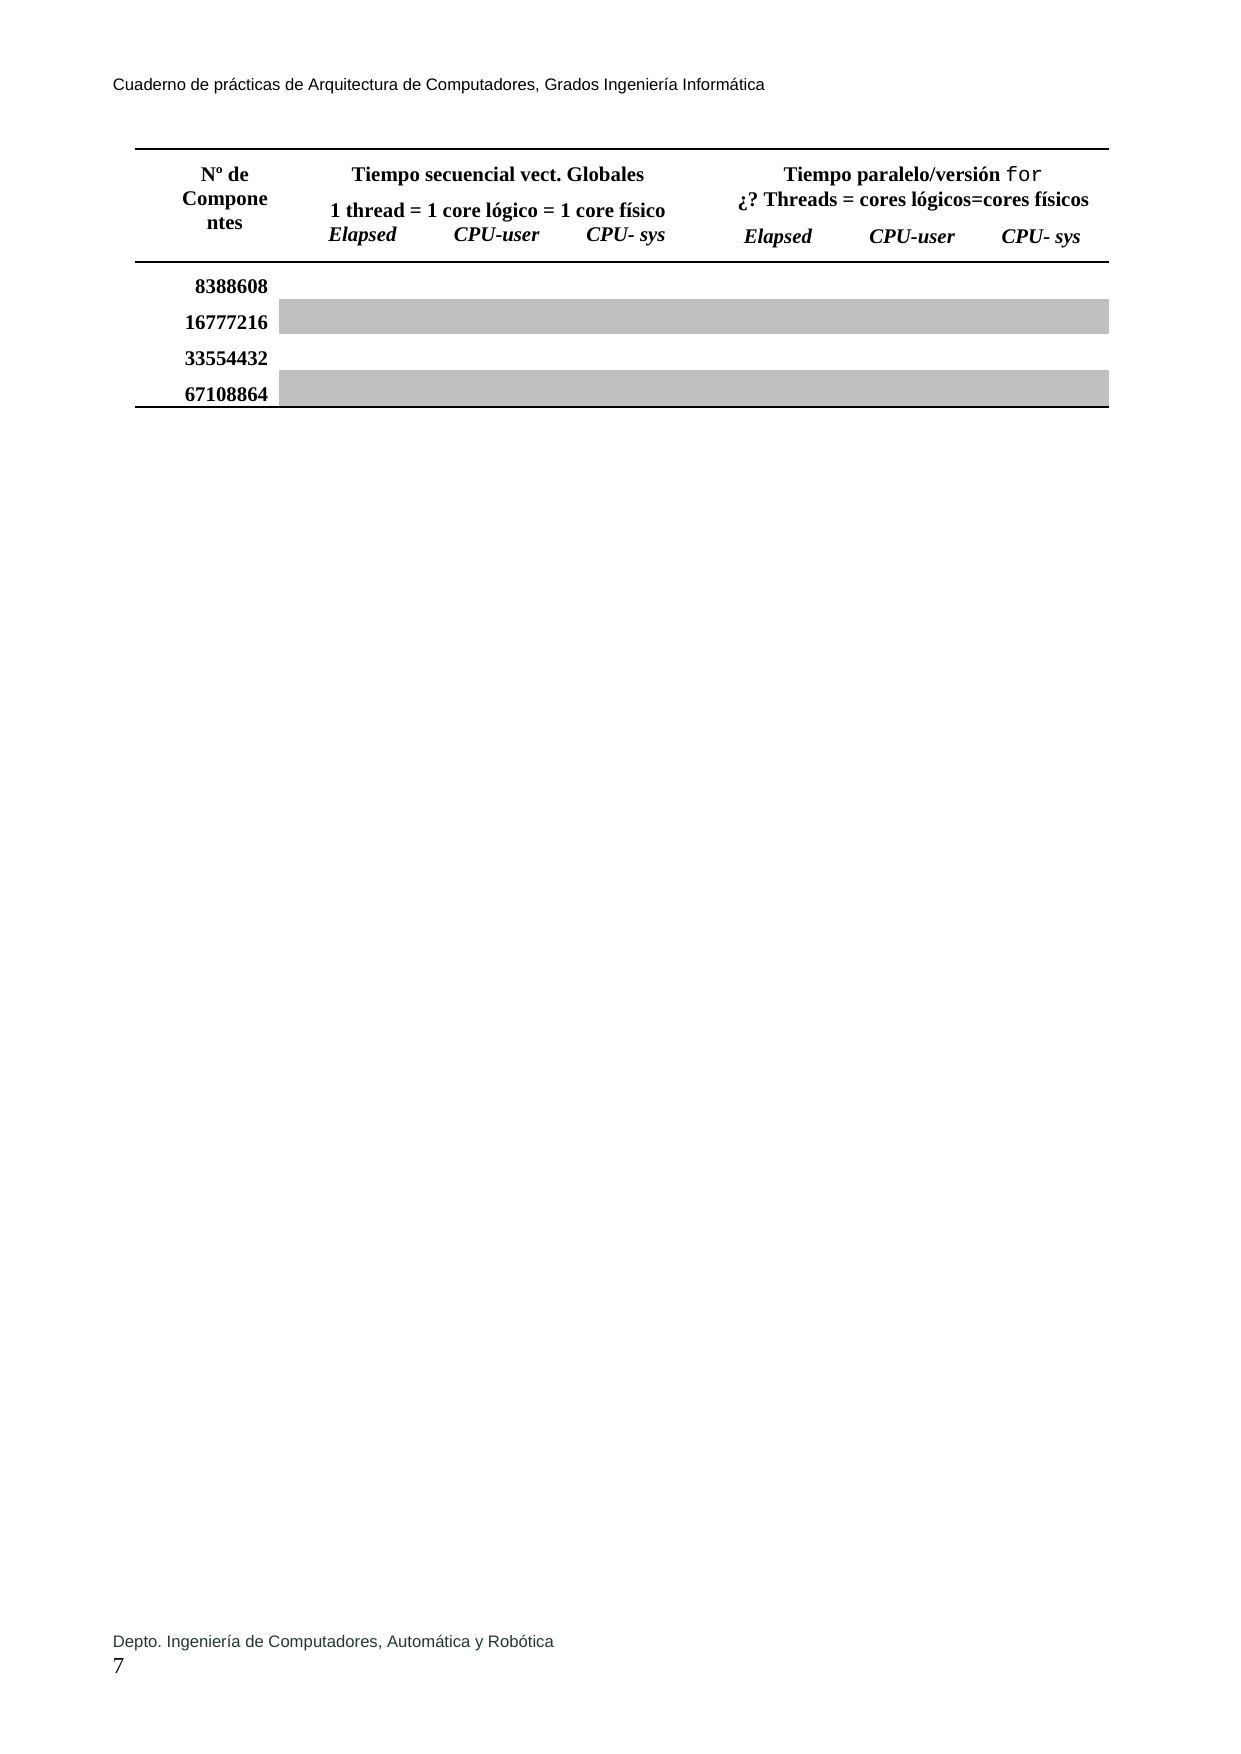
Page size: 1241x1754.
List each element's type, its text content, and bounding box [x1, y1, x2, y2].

table_cell [681, 299, 1109, 334]
table_cell [279, 334, 681, 370]
table_cell [681, 334, 1109, 370]
table_header Tiempo secuencial vect. Globales 1 thread = 1 core lógico = 1 core físico Elapsed CPU-user CPU- sys [279, 150, 681, 261]
table_cell [90, 121, 1147, 596]
table_cell 16777216 [135, 299, 279, 334]
table_header Tiempo paralelo/versión for ¿? Threads = cores lógicos=cores físicos Elapsed CPU-user CPU- sys [681, 150, 1109, 261]
table_cell 67108864 [135, 370, 279, 406]
table_cell [279, 370, 681, 406]
table_cell 33554432 [135, 334, 279, 370]
table_cell [681, 370, 1109, 406]
table_header Nº de Componentes [135, 150, 279, 261]
table_cell [279, 263, 681, 298]
table_cell [279, 299, 681, 334]
table_cell 8388608 [135, 263, 279, 298]
table_cell [681, 263, 1109, 298]
